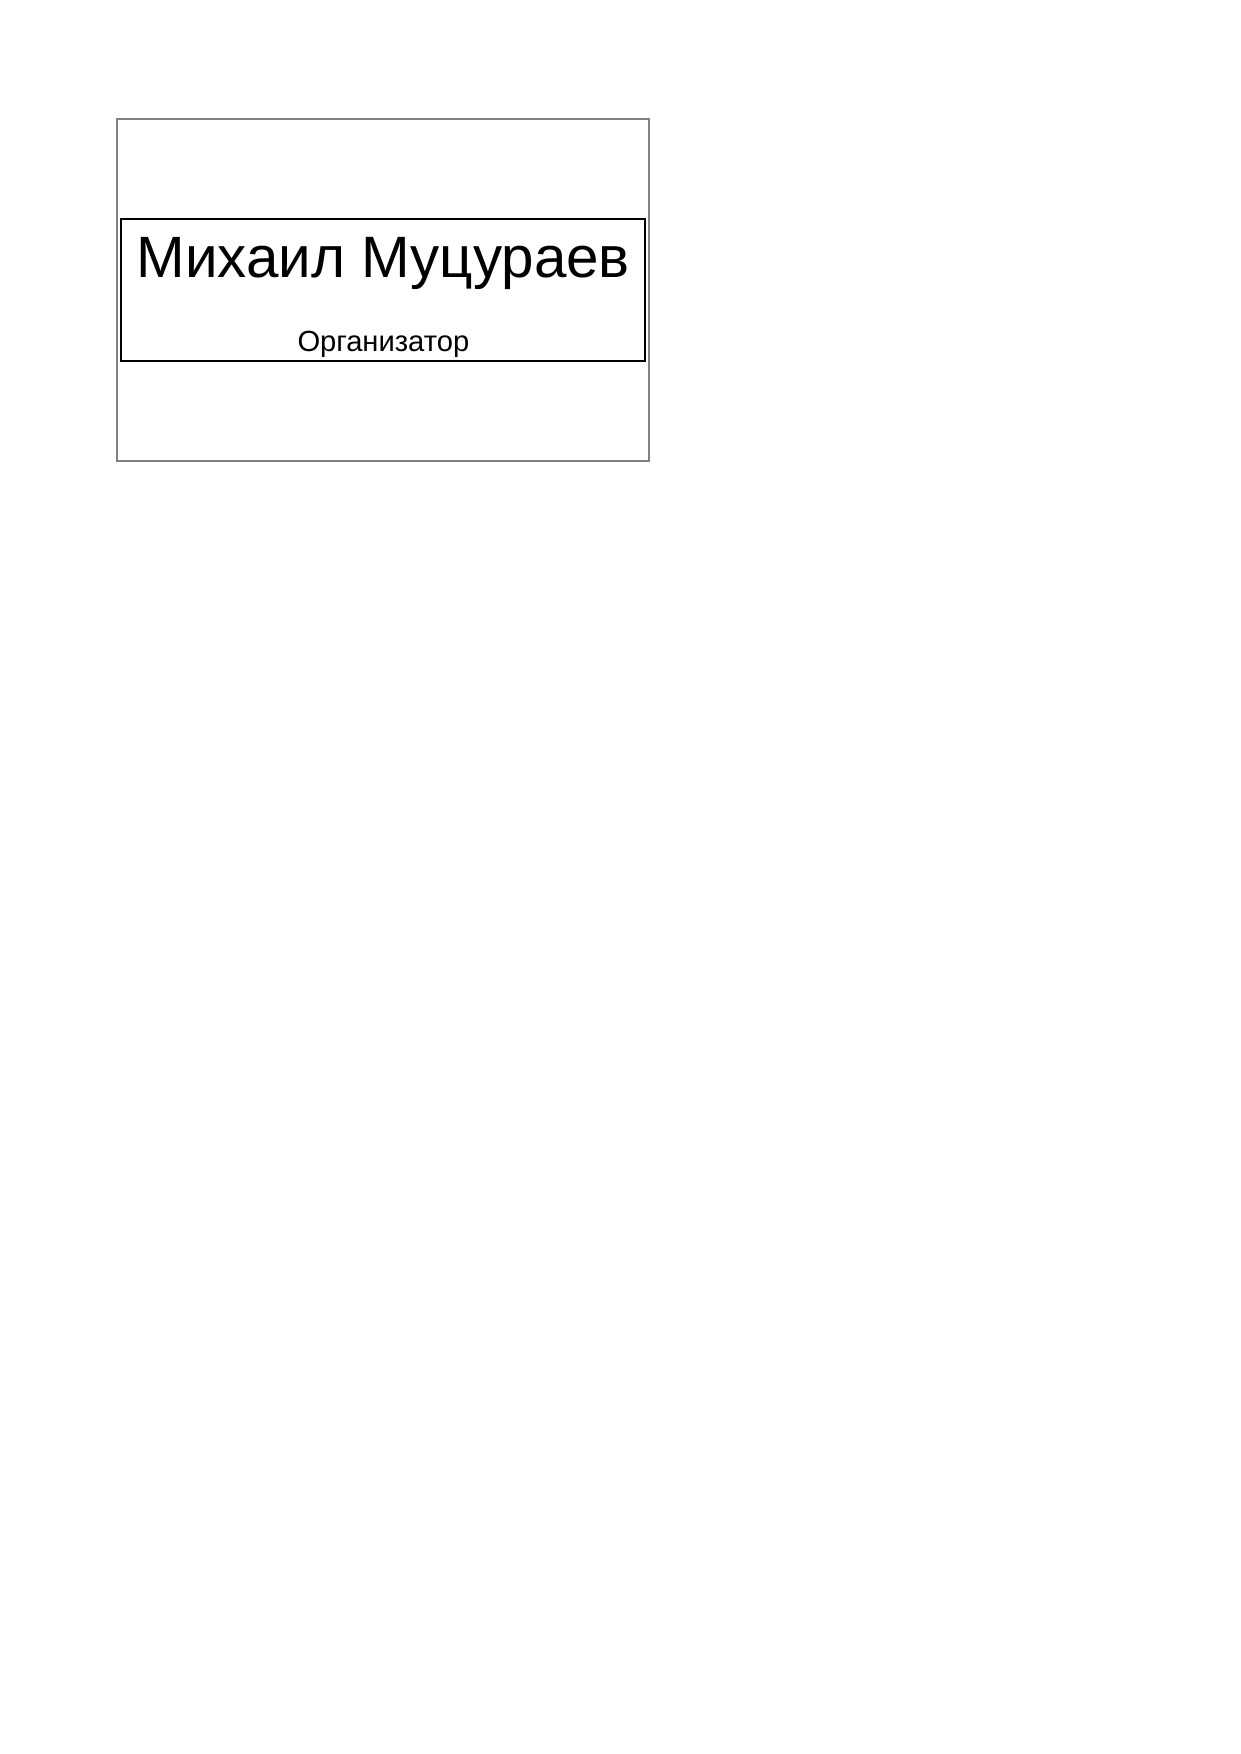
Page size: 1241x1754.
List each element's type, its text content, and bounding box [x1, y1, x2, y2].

table_header Михаил Муцураев Организатор [118, 120, 648, 460]
